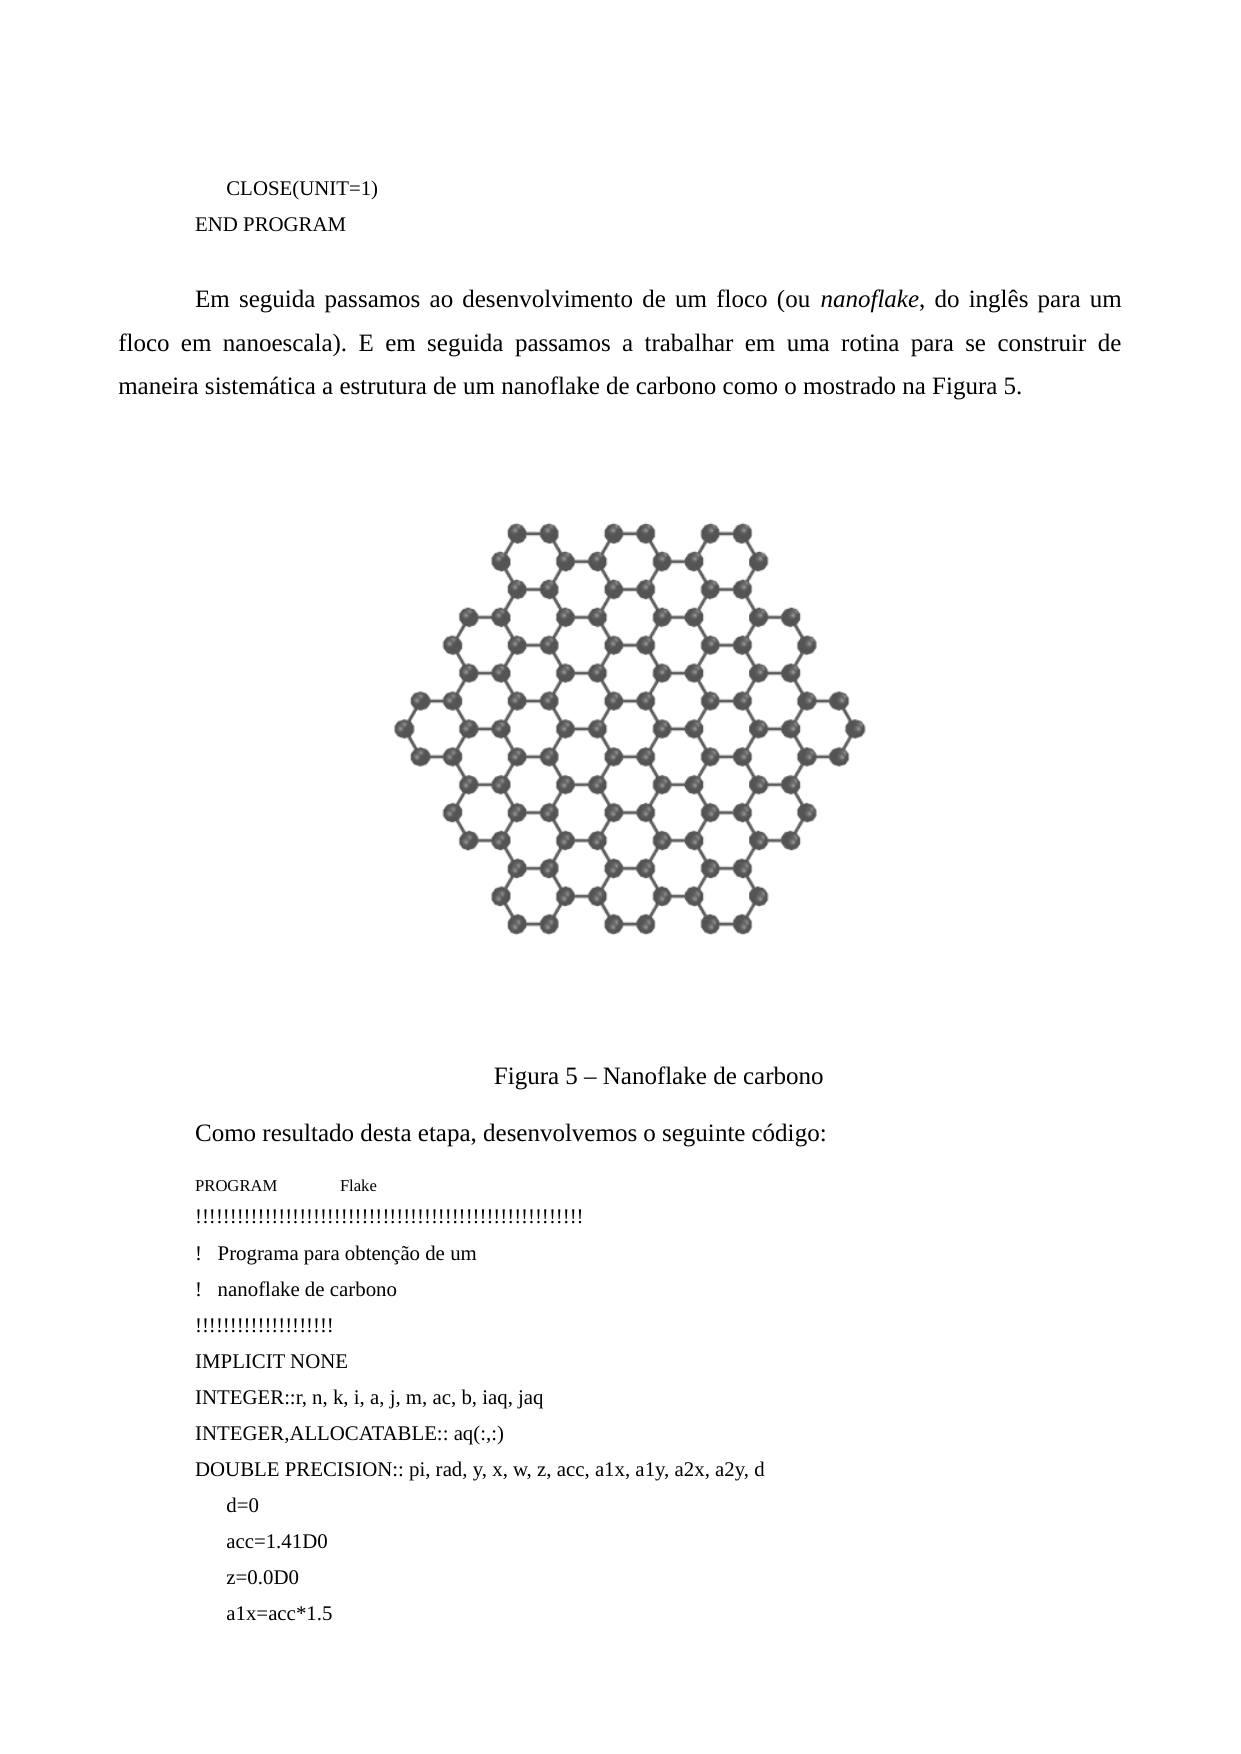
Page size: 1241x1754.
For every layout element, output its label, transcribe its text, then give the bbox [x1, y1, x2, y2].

text acc=1.41D0 [118, 1529, 1122, 1553]
text z=0.0D0 [118, 1565, 1122, 1589]
text IMPLICIT NONE [118, 1349, 1122, 1373]
text ! Programa para obtenção de um [118, 1241, 1122, 1264]
text !!!!!!!!!!!!!!!!!!!! [118, 1313, 1122, 1337]
text a1x=acc*1.5 [118, 1601, 1122, 1625]
text PROGRAM Flake [118, 1176, 1122, 1195]
text INTEGER,ALLOCATABLE:: aq(:,:) [118, 1421, 1122, 1445]
text Em seguida passamos ao desenvolvimento de um floco (ou nanoflake, do inglês para um floco em nanoescala). E em seguida passamos a trabalhar em uma rotina para se construir de maneira sistemática a estrutura de um nanoflake de carbono como o mostrado na Figura 5. [118, 284, 1122, 399]
picture [306, 413, 933, 1052]
text CLOSE(UNIT=1) [118, 176, 1122, 200]
text INTEGER::r, n, k, i, a, j, m, ac, b, iaq, jaq [118, 1385, 1122, 1409]
text Figura 5 – Nanoflake de carbono [118, 1061, 1122, 1089]
text Como resultado desta etapa, desenvolvemos o seguinte código: [118, 1118, 1122, 1147]
text !!!!!!!!!!!!!!!!!!!!!!!!!!!!!!!!!!!!!!!!!!!!!!!!!!!!!!!! [118, 1204, 1122, 1228]
text d=0 [118, 1493, 1122, 1517]
text Figura 5 – Nanoflake de carbono [933, 960, 1122, 989]
text DOUBLE PRECISION:: pi, rad, y, x, w, z, acc, a1x, a1y, a2x, a2y, d [118, 1457, 1122, 1481]
text ! nanoflake de carbono [118, 1277, 1122, 1301]
text Figura 5 – Nanoflake de carbono [118, 960, 306, 989]
text END PROGRAM [118, 212, 1122, 236]
